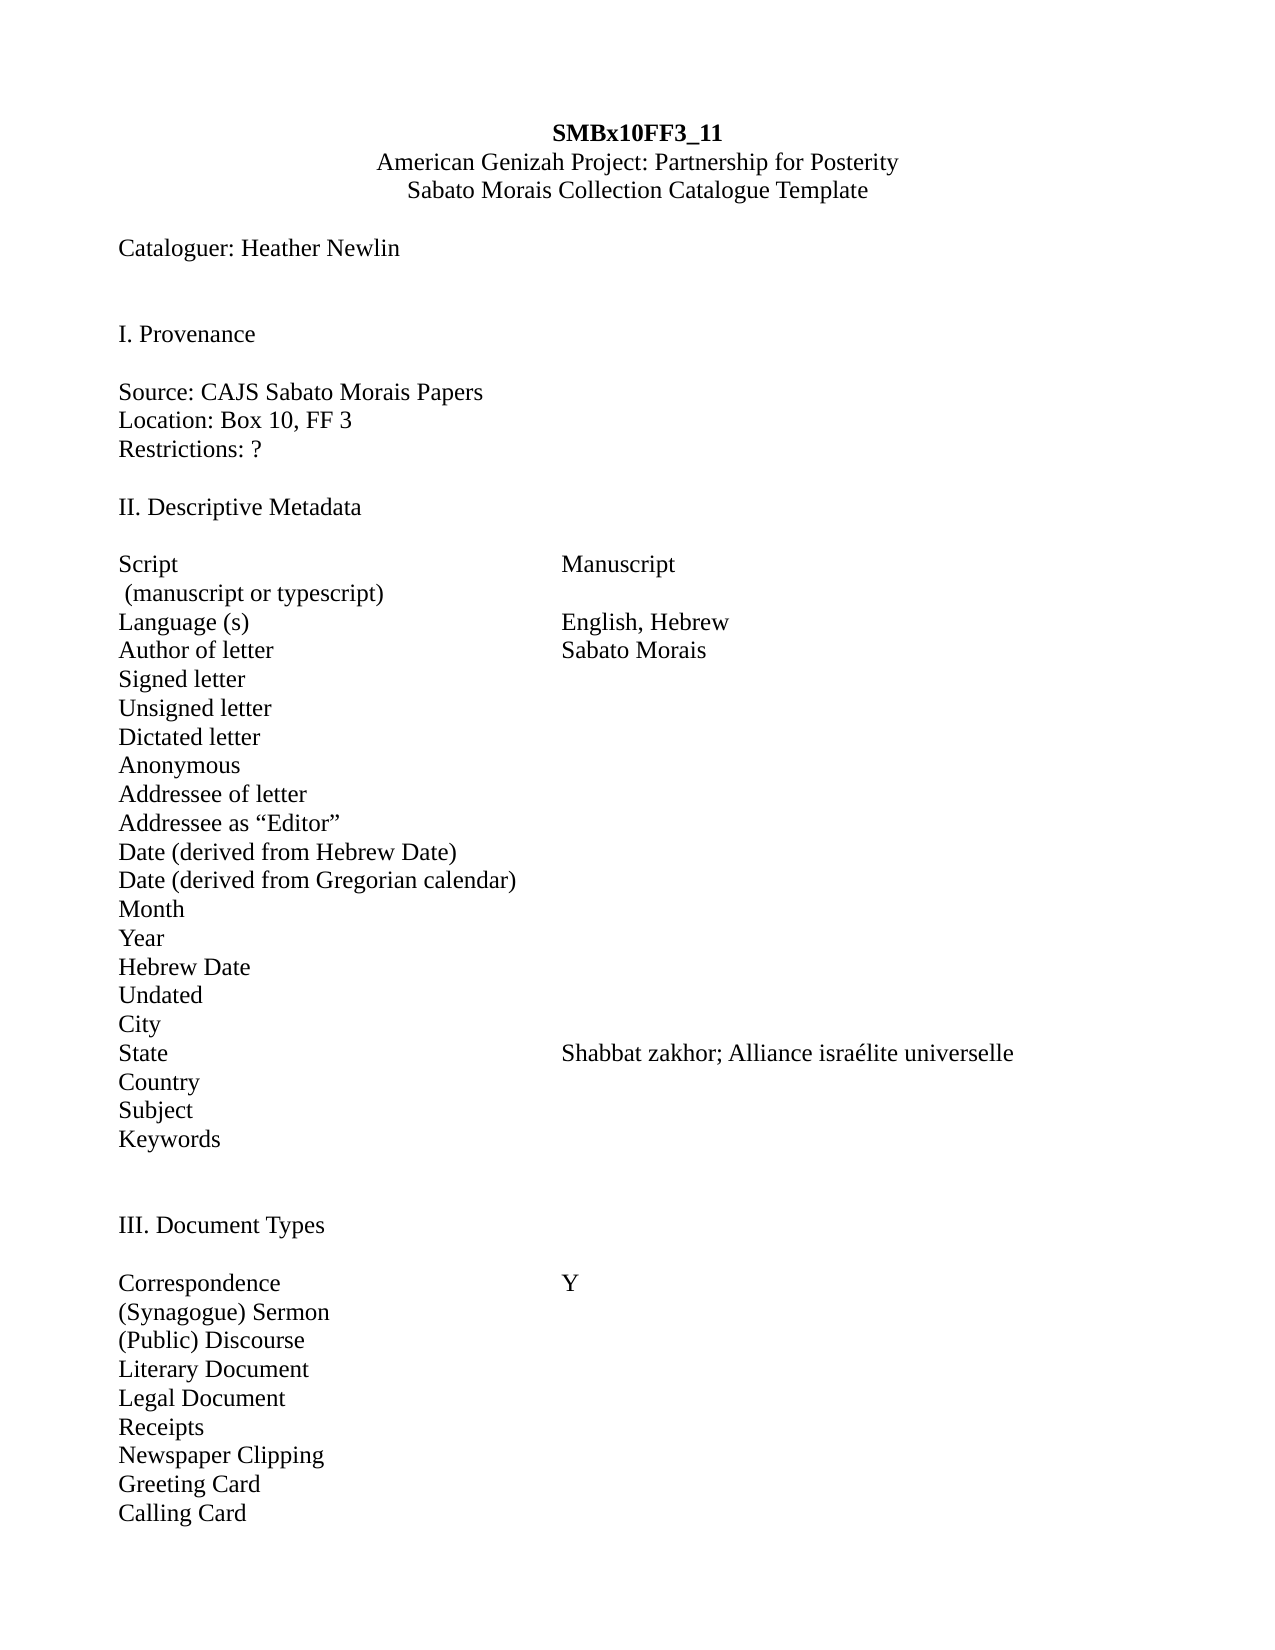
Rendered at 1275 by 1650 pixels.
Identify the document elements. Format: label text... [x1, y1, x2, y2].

text Month [118, 894, 1157, 923]
text Script Manuscript [118, 549, 1157, 578]
text City [118, 1009, 1157, 1038]
text (manuscript or typescript) [118, 578, 1157, 607]
text Date (derived from Gregorian calendar) [118, 866, 1157, 894]
text Literary Document [118, 1354, 1157, 1383]
text Undated [118, 981, 1157, 1009]
text Addressee of letter [118, 779, 1157, 808]
text Greeting Card [118, 1469, 1157, 1498]
text Language (s) English, Hebrew [118, 607, 1157, 636]
text Author of letter Sabato Morais [118, 636, 1157, 664]
text Receipts [118, 1412, 1157, 1441]
text Correspondence Y [118, 1268, 1157, 1297]
text I. Provenance [118, 319, 1157, 348]
text SMBx10FF3_11 [118, 118, 1157, 147]
text Legal Document [118, 1383, 1157, 1412]
text Keywords [118, 1124, 1157, 1153]
text Addressee as “Editor” [118, 808, 1157, 837]
text Hebrew Date [118, 952, 1157, 981]
text Signed letter [118, 664, 1157, 693]
text (Synagogue) Sermon [118, 1297, 1157, 1326]
text Restrictions: ? [118, 434, 1157, 463]
text Newspaper Clipping [118, 1441, 1157, 1469]
text Anonymous [118, 751, 1157, 779]
text Source: CAJS Sabato Morais Papers [118, 377, 1157, 406]
text Calling Card [118, 1498, 1157, 1527]
text Country [118, 1067, 1157, 1096]
text III. Document Types [118, 1211, 1157, 1239]
text Cataloguer: Heather Newlin [118, 233, 1157, 262]
text (Public) Discourse [118, 1326, 1157, 1354]
text II. Descriptive Metadata [118, 492, 1157, 521]
text Subject [118, 1096, 1157, 1124]
text Sabato Morais Collection Catalogue Template [118, 176, 1157, 204]
text Dictated letter [118, 722, 1157, 751]
text Unsigned letter [118, 693, 1157, 722]
text Date (derived from Hebrew Date) [118, 837, 1157, 866]
text State Shabbat zakhor; Alliance israélite universelle [118, 1038, 1157, 1067]
text Year [118, 923, 1157, 952]
text Location: Box 10, FF 3 [118, 406, 1157, 434]
text American Genizah Project: Partnership for Posterity [118, 147, 1157, 176]
